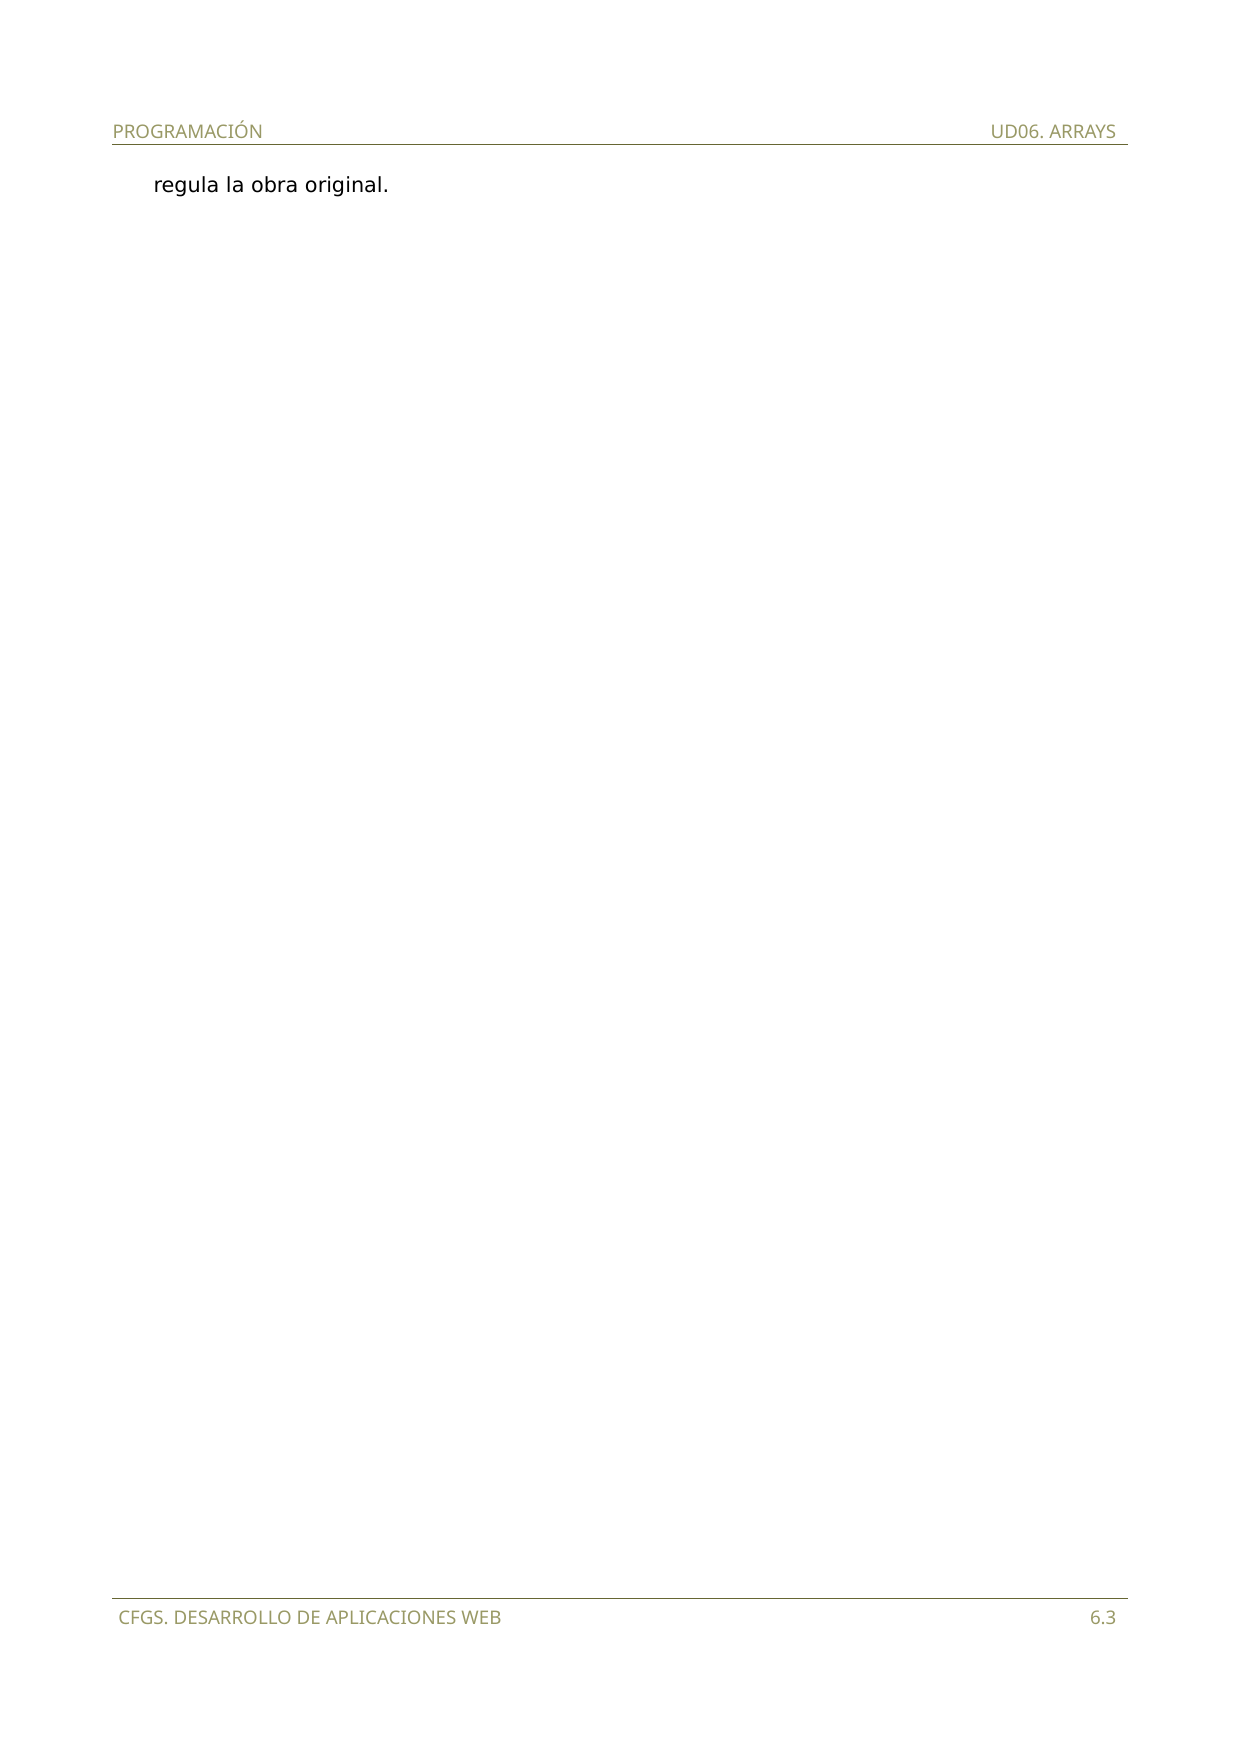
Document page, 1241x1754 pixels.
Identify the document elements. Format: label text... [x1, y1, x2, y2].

text regula la obra original. [153, 173, 1086, 197]
